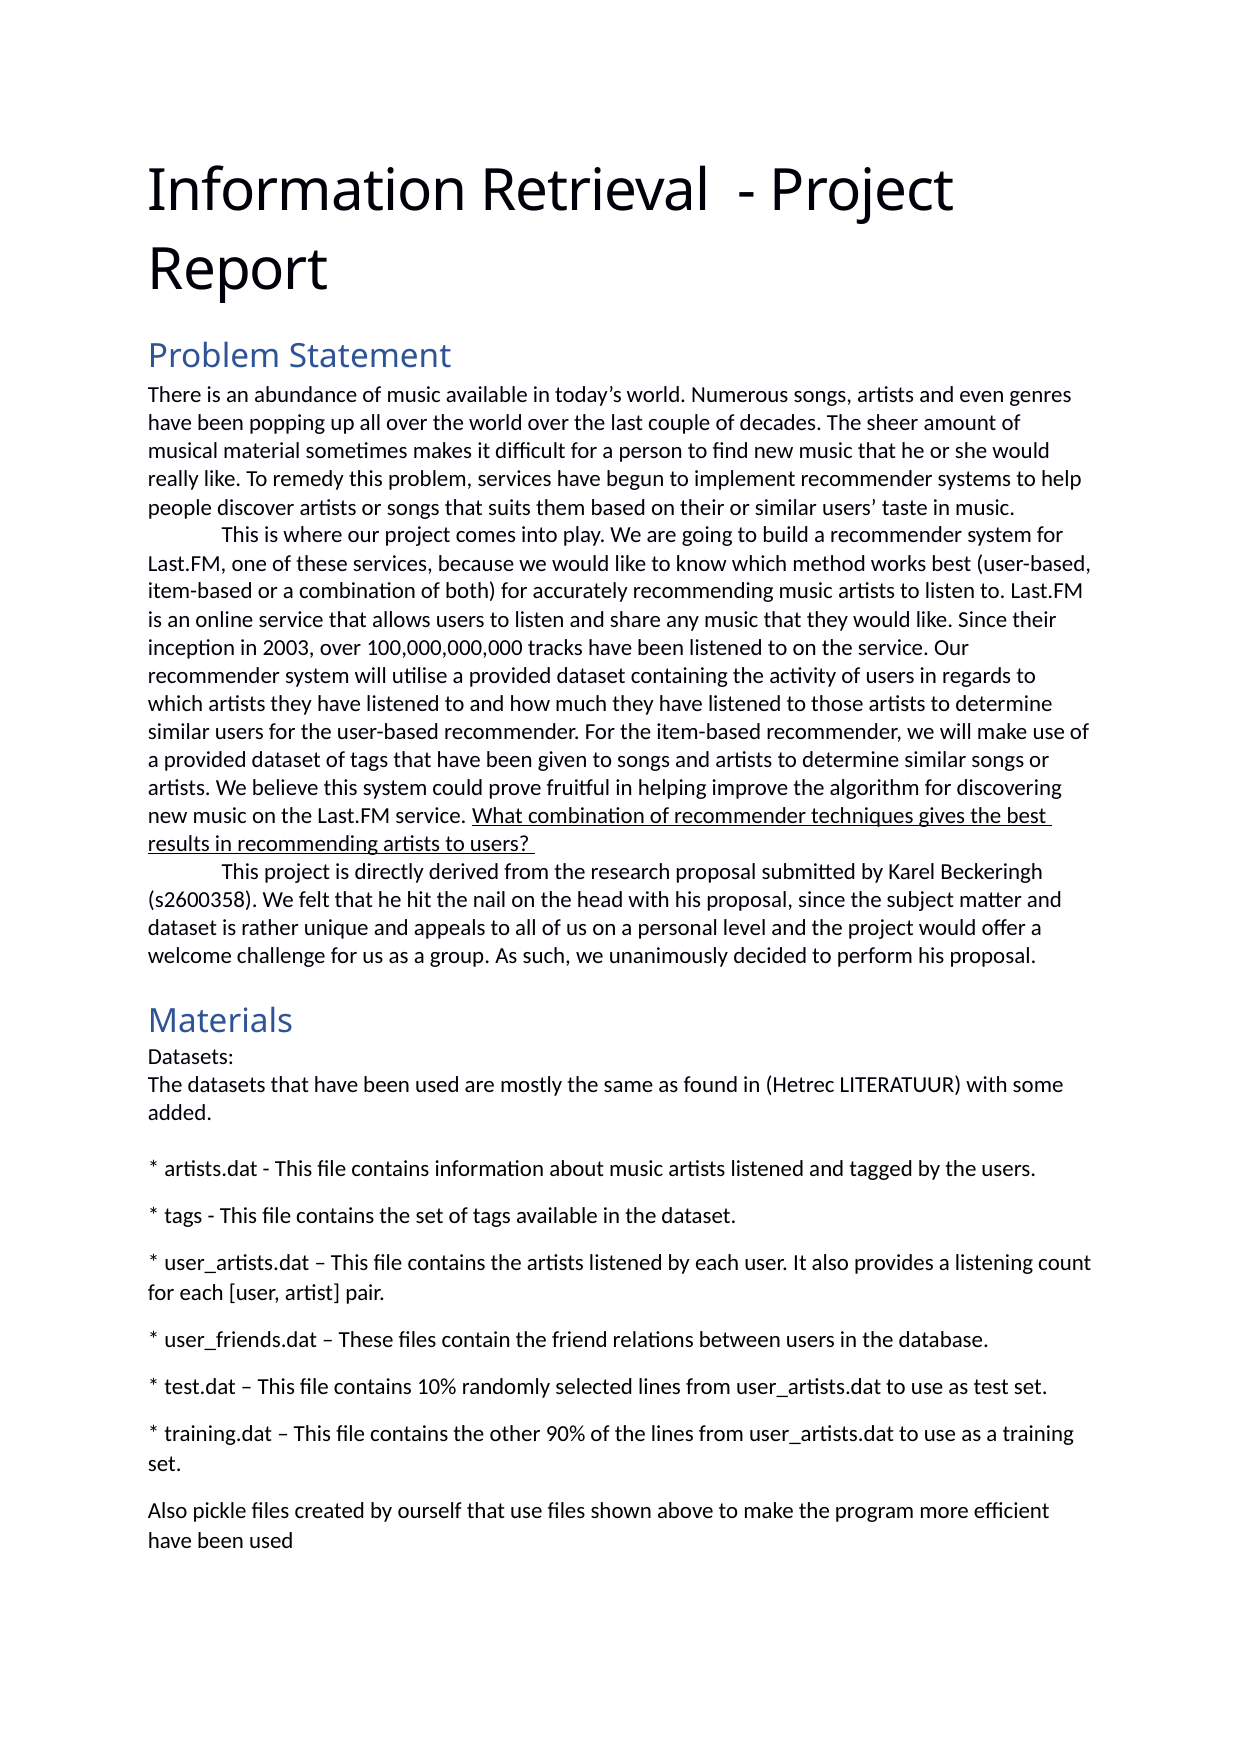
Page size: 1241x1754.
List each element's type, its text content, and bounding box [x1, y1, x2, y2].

text * tags - This file contains the set of tags available in the dataset. [148, 1201, 1093, 1229]
text Also pickle files created by ourself that use files shown above to make the program more efficient have been used [148, 1496, 1093, 1554]
text * user_friends.dat – These files contain the friend relations between users in the database. [148, 1325, 1093, 1353]
title Information Retrieval - Project Report [148, 148, 1093, 307]
text This is where our project comes into play. We are going to build a recommender system for Last.FM, one of these services, because we would like to know which method works best (user-based, item-based or a combination of both) for accurately recommending music artists to listen to. Last.FM is an online service that allows users to listen and share any music that they would like. Since their inception in 2003, over 100,000,000,000 tracks have been listened to on the service. Our recommender system will utilise a provided dataset containing the activity of users in regards to which artists they have listened to and how much they have listened to those artists to determine similar users for the user-based recommender. For the item-based recommender, we will make use of a provided dataset of tags that have been given to songs and artists to determine similar songs or artists. We believe this system could prove fruitful in helping improve the algorithm for discovering new music on the Last.FM service. What combination of recommender techniques gives the best results in recommending artists to users? [148, 521, 1093, 857]
text * user_artists.dat – This file contains the artists listened by each user. It also provides a listening count for each [user, artist] pair. [148, 1248, 1093, 1306]
text Materials Datasets: [148, 997, 1093, 1070]
subtitle Problem Statement [148, 332, 1093, 377]
text There is an abundance of music available in today’s world. Numerous songs, artists and even genres have been popping up all over the world over the last couple of decades. The sheer amount of musical material sometimes makes it difficult for a person to find new music that he or she would really like. To remedy this problem, services have begun to implement recommender systems to help people discover artists or songs that suits them based on their or similar users’ taste in music. [148, 381, 1093, 521]
text * artists.dat - This file contains information about music artists listened and tagged by the users. [148, 1154, 1093, 1182]
text * test.dat – This file contains 10% randomly selected lines from user_artists.dat to use as test set. [148, 1372, 1093, 1400]
text * training.dat – This file contains the other 90% of the lines from user_artists.dat to use as a training set. [148, 1419, 1093, 1477]
text The datasets that have been used are mostly the same as found in (Hetrec LITERATUUR) with some added. [148, 1070, 1093, 1126]
text This project is directly derived from the research proposal submitted by Karel Beckeringh (s2600358). We felt that he hit the nail on the head with his proposal, since the subject matter and dataset is rather unique and appeals to all of us on a personal level and the project would offer a welcome challenge for us as a group. As such, we unanimously decided to perform his proposal. [148, 857, 1093, 969]
